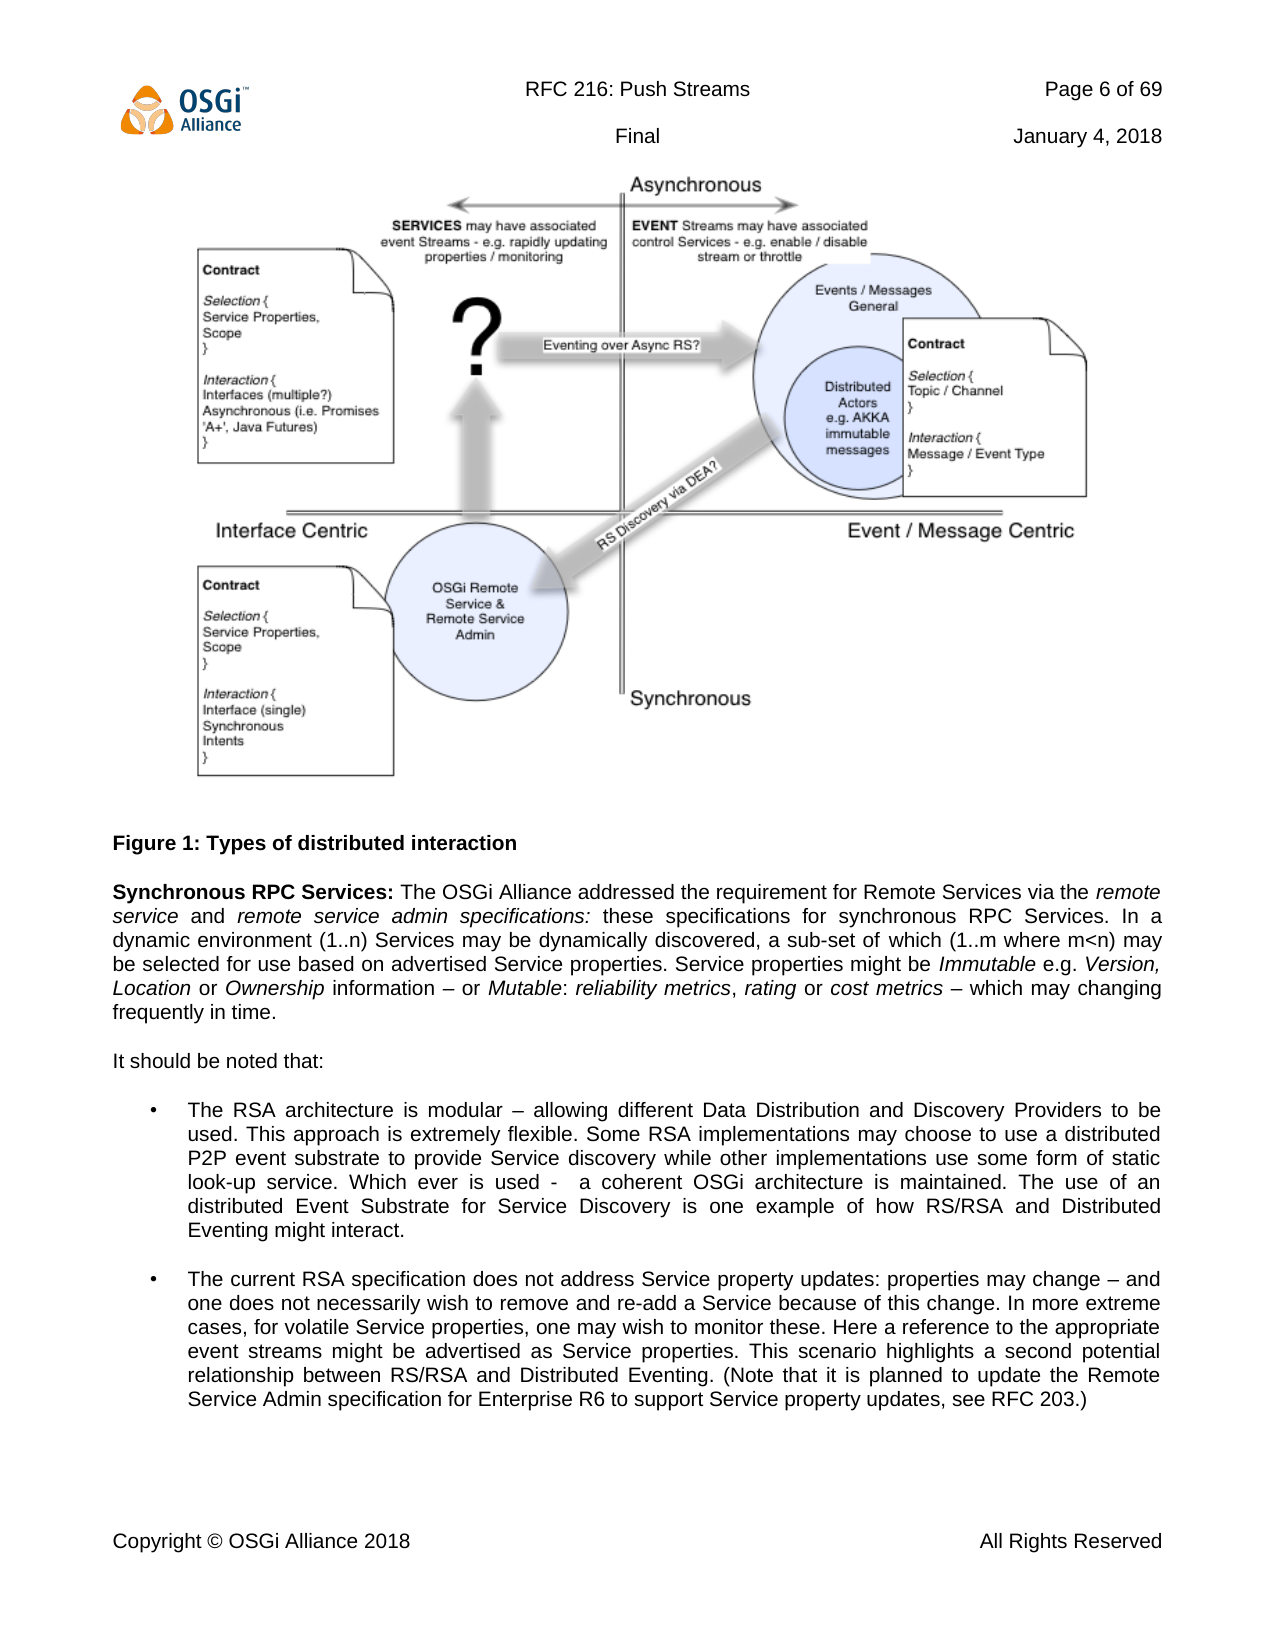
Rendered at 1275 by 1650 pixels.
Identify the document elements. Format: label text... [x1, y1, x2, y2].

list The current RSA specification does not address Service property updates: properties may change – and one does not necessarily wish to remove and re-add a Service because of this change. In more extreme cases, for volatile Service properties, one may wish to monitor these. Here a reference to the appropriate event streams might be advertised as Service properties. This scenario highlights a second potential relationship between RS/RSA and Distributed Eventing. (Note that it is planned to update the Remote Service Admin specification for Enterprise R6 to support Service property updates, see RFC 203.) [150, 1267, 1162, 1411]
text Synchronous RPC Services: The OSGi Alliance addressed the requirement for Remote Services via the remote service and remote service admin specifications: these specifications for synchronous RPC Services. In a dynamic environment (1..n) Services may be dynamically discovered, a sub-set of which (1..m where m<n) may be selected for use based on advertised Service properties. Service properties might be Immutable e.g. Version, Location or Ownership information – or Mutable: reliability metrics, rating or cost metrics – which may changing frequently in time. [112, 880, 1162, 1024]
text Figure 1: Types of distributed interaction [112, 831, 1162, 855]
picture [185, 158, 1090, 783]
list The RSA architecture is modular – allowing different Data Distribution and Discovery Providers to be used. This approach is extremely flexible. Some RSA implementations may choose to use a distributed P2P event substrate to provide Service discovery while other implementations use some form of static look-up service. Which ever is used - a coherent OSGi architecture is maintained. The use of an distributed Event Substrate for Service Discovery is one example of how RS/RSA and Distributed Eventing might interact. [150, 1098, 1162, 1242]
picture [113, 78, 257, 142]
text It should be noted that: [112, 1049, 1162, 1073]
